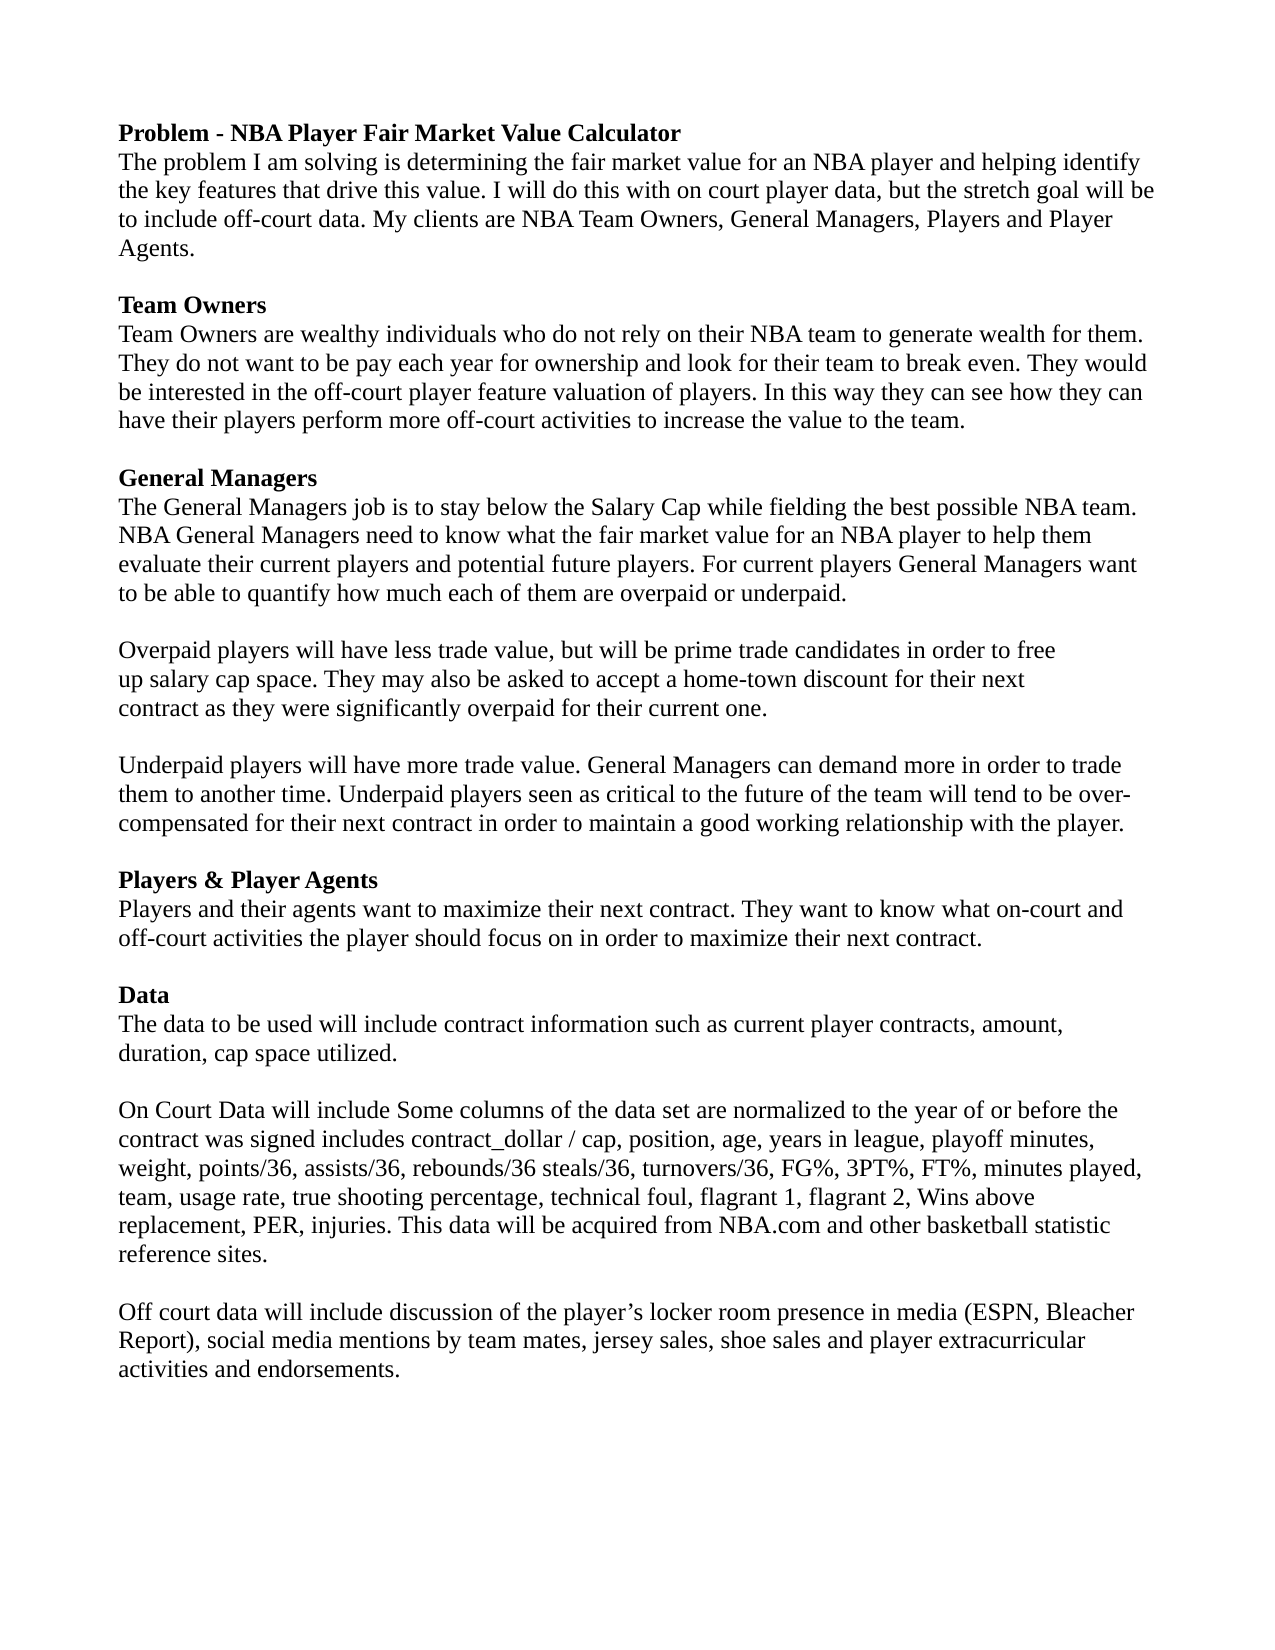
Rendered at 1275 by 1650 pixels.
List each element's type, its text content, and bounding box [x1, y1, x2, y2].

text Underpaid players will have more trade value. General Managers can demand more in order to trade them to another time. Underpaid players seen as critical to the future of the team will tend to be over-compensated for their next contract in order to maintain a good working relationship with the player. [118, 751, 1157, 837]
text up salary cap space. They may also be asked to accept a home-town discount for their next [118, 664, 1157, 693]
text Data [118, 981, 1157, 1009]
text Team Owners [118, 291, 1157, 319]
text Players & Player Agents [118, 866, 1157, 894]
text Off court data will include discussion of the player’s locker room presence in media (ESPN, Bleacher Report), social media mentions by team mates, jersey sales, shoe sales and player extracurricular activities and endorsements. [118, 1297, 1157, 1383]
text General Managers [118, 463, 1157, 492]
text NBA General Managers need to know what the fair market value for an NBA player to help them evaluate their current players and potential future players. For current players General Managers want to be able to quantify how much each of them are overpaid or underpaid. [118, 521, 1157, 607]
text The problem I am solving is determining the fair market value for an NBA player and helping identify the key features that drive this value. I will do this with on court player data, but the stretch goal will be to include off-court data. My clients are NBA Team Owners, General Managers, Players and Player Agents. [118, 147, 1157, 262]
text Overpaid players will have less trade value, but will be prime trade candidates in order to free [118, 636, 1157, 664]
text contract as they were significantly overpaid for their current one. [118, 693, 1157, 722]
text The data to be used will include contract information such as current player contracts, amount, duration, cap space utilized. [118, 1009, 1157, 1067]
text Team Owners are wealthy individuals who do not rely on their NBA team to generate wealth for them. They do not want to be pay each year for ownership and look for their team to break even. They would be interested in the off-court player feature valuation of players. In this way they can see how they can have their players perform more off-court activities to increase the value to the team. [118, 319, 1157, 434]
text Players and their agents want to maximize their next contract. They want to know what on-court and off-court activities the player should focus on in order to maximize their next contract. [118, 894, 1157, 952]
text Problem - NBA Player Fair Market Value Calculator [118, 118, 1157, 147]
text The General Managers job is to stay below the Salary Cap while fielding the best possible NBA team. [118, 492, 1157, 521]
text On Court Data will include Some columns of the data set are normalized to the year of or before the contract was signed includes contract_dollar / cap, position, age, years in league, playoff minutes, weight, points/36, assists/36, rebounds/36 steals/36, turnovers/36, FG%, 3PT%, FT%, minutes played, team, usage rate, true shooting percentage, technical foul, flagrant 1, flagrant 2, Wins above replacement, PER, injuries. This data will be acquired from NBA.com and other basketball statistic reference sites. [118, 1096, 1157, 1268]
